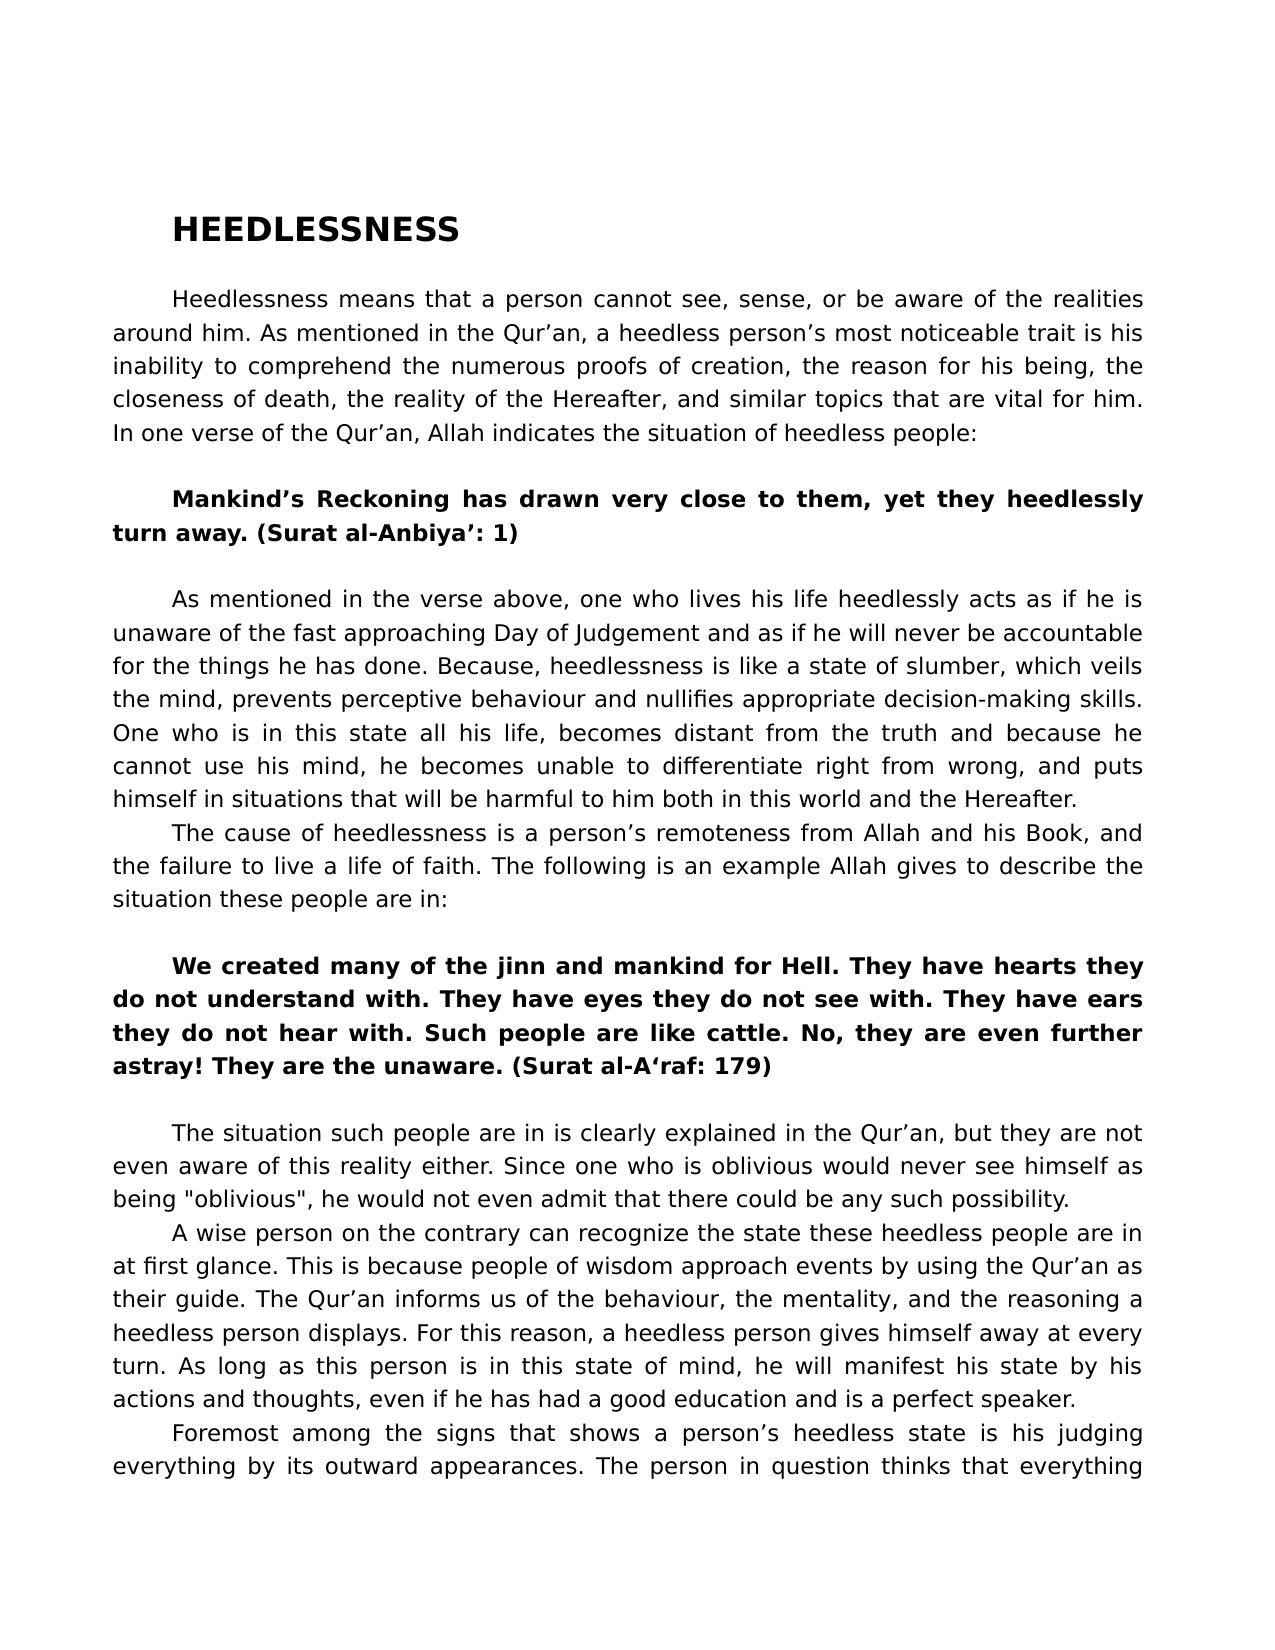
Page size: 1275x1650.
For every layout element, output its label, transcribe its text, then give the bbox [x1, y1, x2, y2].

text Heedlessness means that a person cannot see, sense, or be aware of the realities around him. As mentioned in the Qur’an, a heedless person’s most noticeable trait is his inability to comprehend the numerous proofs of creation, the reason for his being, the closeness of death, the reality of the Hereafter, and similar topics that are vital for him. In one verse of the Qur’an, Allah indicates the situation of heedless people: [112, 281, 1145, 448]
text Foremost among the signs that shows a person’s heedless state is his judging everything by its outward appearances. The person in question thinks that everything [112, 1414, 1145, 1481]
text The cause of heedlessness is a person’s remoteness from Allah and his Book, and the failure to live a life of faith. The following is an example Allah gives to describe the situation these people are in: [112, 814, 1145, 914]
text Mankind’s Reckoning has drawn very close to them, yet they heedlessly turn away. (Surat al-Anbiya’: 1) [112, 481, 1145, 548]
text The situation such people are in is clearly explained in the Qur’an, but they are not even aware of this reality either. Since one who is oblivious would never see himself as being "oblivious", he would not even admit that there could be any such possibility. [112, 1114, 1145, 1214]
text A wise person on the contrary can recognize the state these heedless people are in at first glance. This is because people of wisdom approach events by using the Qur’an as their guide. The Qur’an informs us of the behaviour, the mentality, and the reasoning a heedless person displays. For this reason, a heedless person gives himself away at every turn. As long as this person is in this state of mind, he will manifest his state by his actions and thoughts, even if he has had a good education and is a perfect speaker. [112, 1214, 1145, 1414]
text We created many of the jinn and mankind for Hell. They have hearts they do not understand with. They have eyes they do not see with. They have ears they do not hear with. Such people are like cattle. No, they are even further astray! They are the unaware. (Surat al-A‘raf: 179) [112, 948, 1145, 1081]
text As mentioned in the verse above, one who lives his life heedlessly acts as if he is unaware of the fast approaching Day of Judgement and as if he will never be accountable for the things he has done. Because, heedlessness is like a state of slumber, which veils the mind, prevents perceptive behaviour and nullifies appropriate decision-making skills. One who is in this state all his life, becomes distant from the truth and because he cannot use his mind, he becomes unable to differentiate right from wrong, and puts himself in situations that will be harmful to him both in this world and the Hereafter. [112, 581, 1145, 814]
text HEEDLESSNESS [112, 214, 1145, 248]
